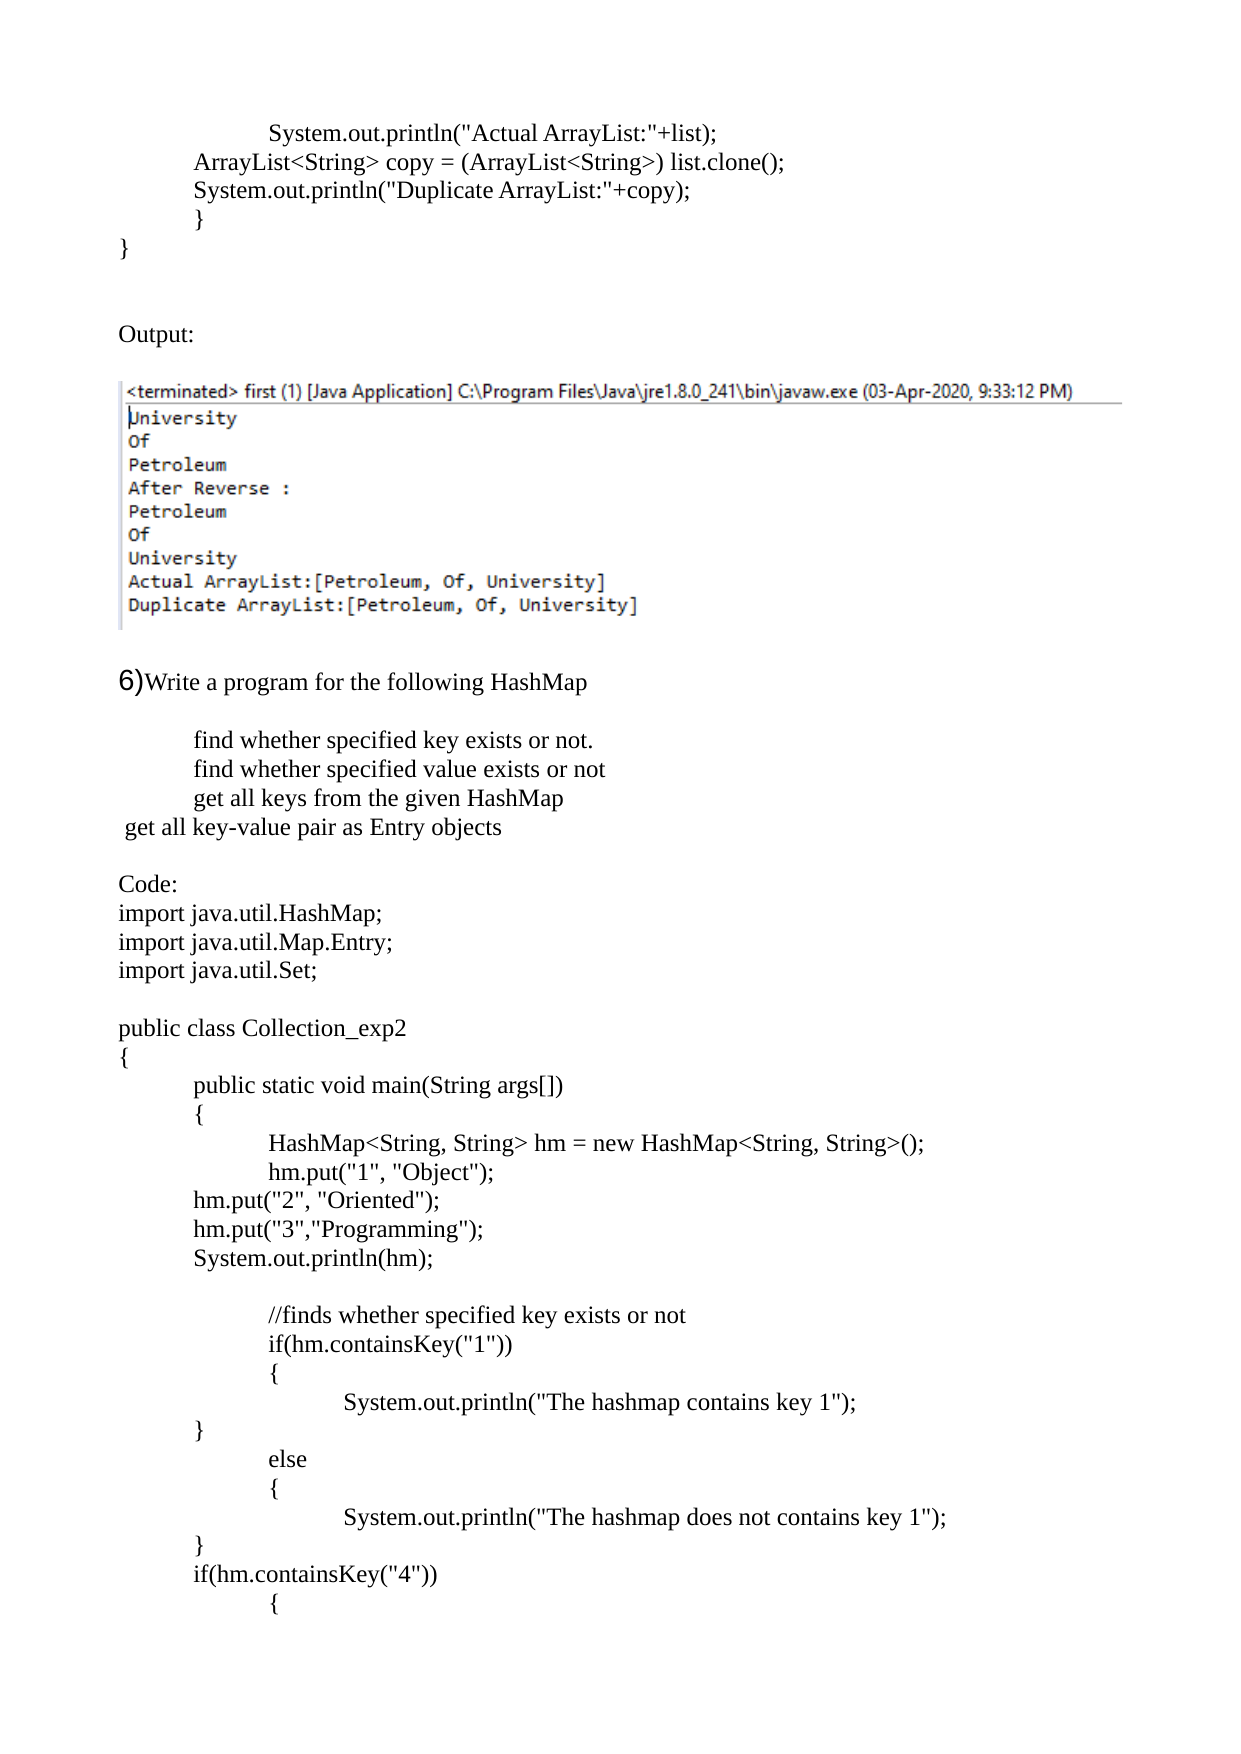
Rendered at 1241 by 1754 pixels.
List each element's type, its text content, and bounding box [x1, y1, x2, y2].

text hm.put("2", "Oriented"); [118, 1185, 1122, 1214]
text 6)Write a program for the following HashMap [118, 663, 1122, 697]
text get all keys from the given HashMap [193, 783, 1122, 812]
text import java.util.Set; [118, 955, 1122, 984]
text ArrayList<String> copy = (ArrayList<String>) list.clone(); [118, 147, 1122, 176]
text { [118, 1588, 1122, 1617]
text System.out.println("Actual ArrayList:"+list); [118, 118, 1122, 147]
text System.out.println("Duplicate ArrayList:"+copy); [118, 176, 1122, 204]
text { [118, 1042, 1122, 1070]
text public class Collection_exp2 [118, 1013, 1122, 1042]
text find whether specified value exists or not [193, 754, 1122, 783]
text HashMap<String, String> hm = new HashMap<String, String>(); [118, 1128, 1122, 1157]
text System.out.println("The hashmap does not contains key 1"); [118, 1502, 1122, 1530]
text hm.put("1", "Object"); [118, 1157, 1122, 1185]
text } [118, 1415, 1122, 1444]
text hm.put("3","Programming"); [118, 1214, 1122, 1243]
text import java.util.HashMap; [118, 898, 1122, 927]
text { [118, 1358, 1122, 1387]
text Output: [118, 319, 1122, 348]
text { [118, 1099, 1122, 1128]
text import java.util.Map.Entry; [118, 927, 1122, 955]
text } [118, 204, 1122, 233]
text find whether specified key exists or not. [193, 725, 1122, 754]
text System.out.println("The hashmap contains key 1"); [118, 1387, 1122, 1415]
text } [118, 1530, 1122, 1559]
text get all key-value pair as Entry objects [118, 812, 1122, 840]
text { [118, 1473, 1122, 1502]
text public static void main(String args[]) [118, 1070, 1122, 1099]
text } [118, 233, 1122, 262]
text if(hm.containsKey("4")) [118, 1559, 1122, 1588]
text Code: [118, 869, 1122, 898]
picture [118, 381, 1123, 630]
text if(hm.containsKey("1")) [118, 1329, 1122, 1358]
text System.out.println(hm); [118, 1243, 1122, 1272]
text else [118, 1444, 1122, 1473]
text //finds whether specified key exists or not [118, 1300, 1122, 1329]
